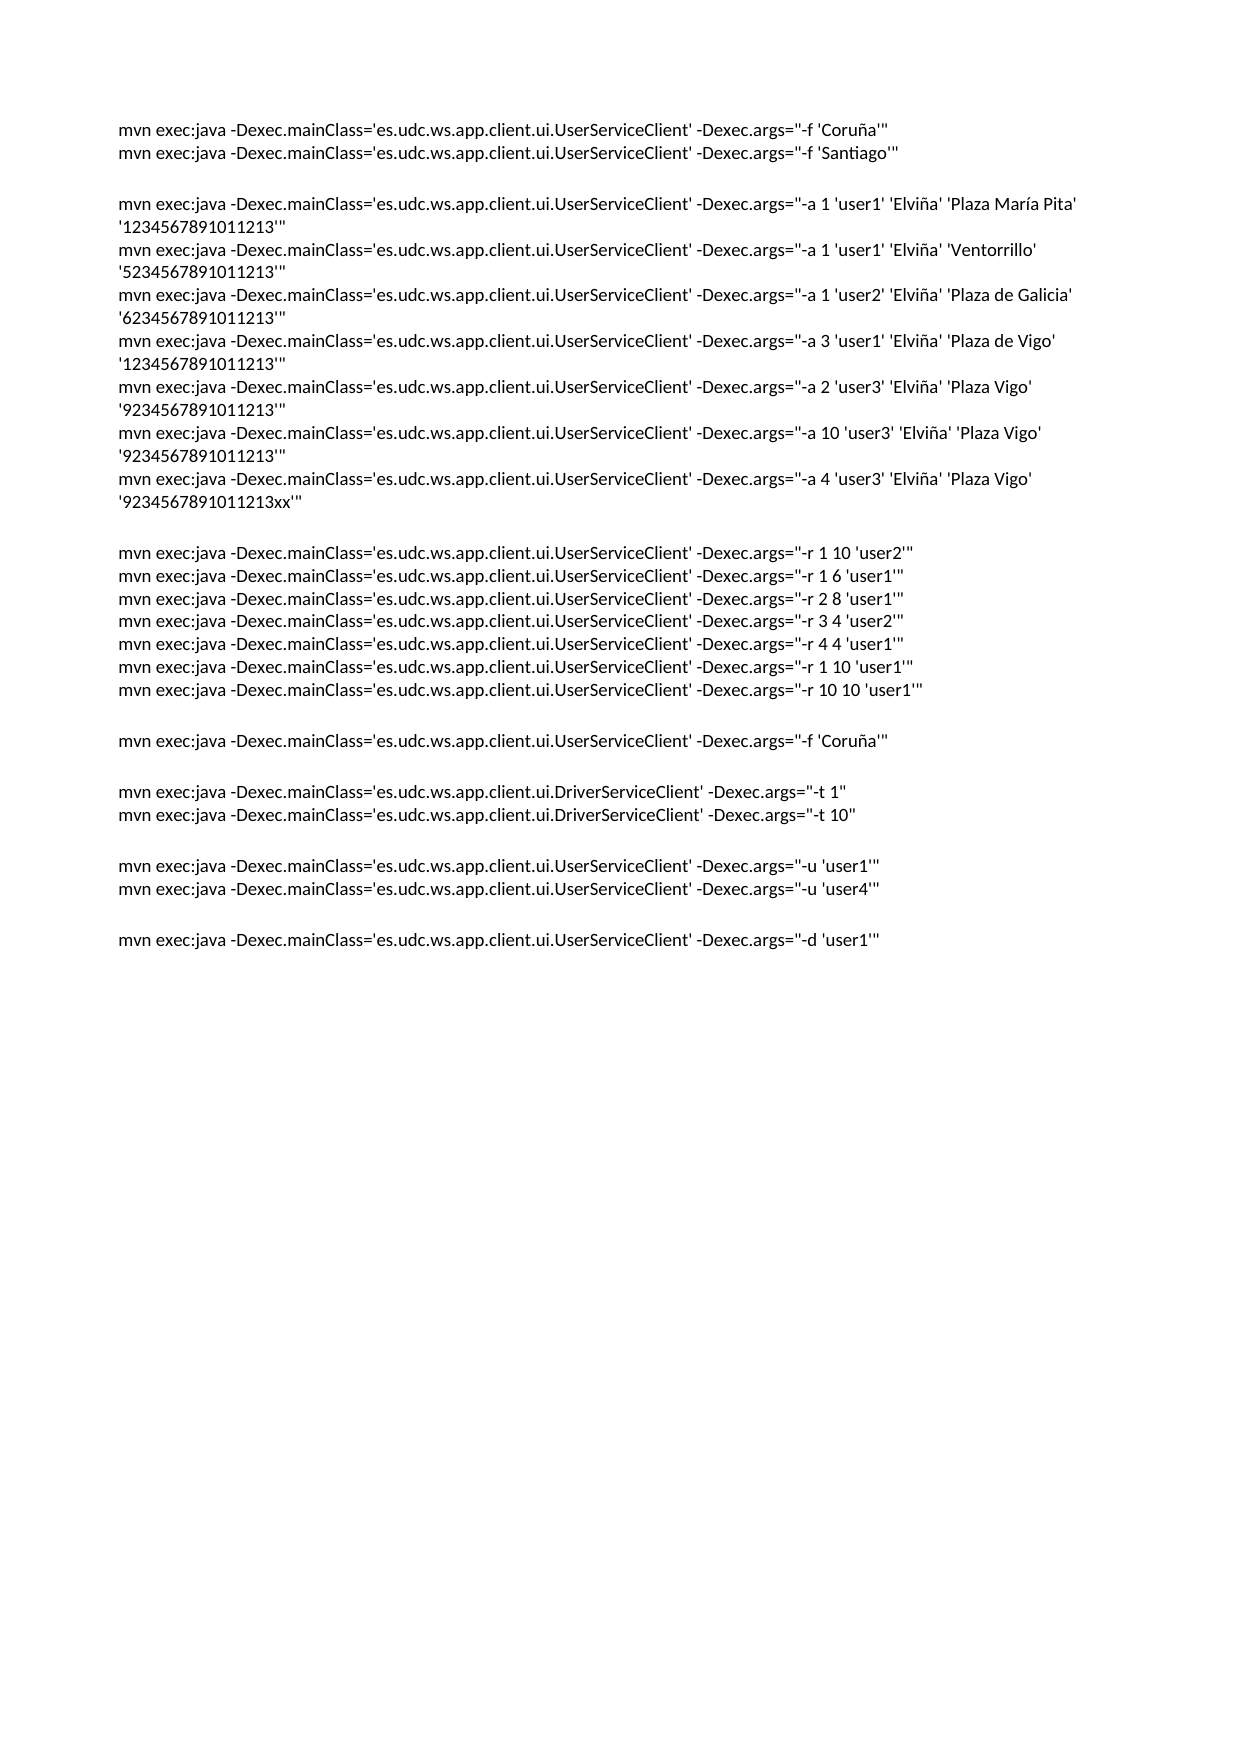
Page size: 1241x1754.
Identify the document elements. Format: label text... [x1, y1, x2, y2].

text mvn exec:java -Dexec.mainClass='es.udc.ws.app.client.ui.UserServiceClient' -Dexec.args="-r 1 10 'user1'" [118, 655, 1122, 678]
text mvn exec:java -Dexec.mainClass='es.udc.ws.app.client.ui.UserServiceClient' -Dexec.args="-a 2 'user3' 'Elviña' 'Plaza Vigo' '9234567891011213'" [118, 375, 1122, 421]
text mvn exec:java -Dexec.mainClass='es.udc.ws.app.client.ui.UserServiceClient' -Dexec.args="-r 2 8 'user1'" [118, 587, 1122, 609]
text mvn exec:java -Dexec.mainClass='es.udc.ws.app.client.ui.UserServiceClient' -Dexec.args="-f 'Santiago'" [118, 141, 1122, 164]
text mvn exec:java -Dexec.mainClass='es.udc.ws.app.client.ui.UserServiceClient' -Dexec.args="-u 'user1'" [118, 854, 1122, 877]
text mvn exec:java -Dexec.mainClass='es.udc.ws.app.client.ui.UserServiceClient' -Dexec.args="-r 10 10 'user1'" [118, 678, 1122, 701]
text mvn exec:java -Dexec.mainClass='es.udc.ws.app.client.ui.DriverServiceClient' -Dexec.args="-t 10" [118, 803, 1122, 826]
text mvn exec:java -Dexec.mainClass='es.udc.ws.app.client.ui.UserServiceClient' -Dexec.args="-a 10 'user3' 'Elviña' 'Plaza Vigo' '9234567891011213'" [118, 421, 1122, 467]
text mvn exec:java -Dexec.mainClass='es.udc.ws.app.client.ui.UserServiceClient' -Dexec.args="-r 1 6 'user1'" [118, 564, 1122, 587]
text mvn exec:java -Dexec.mainClass='es.udc.ws.app.client.ui.UserServiceClient' -Dexec.args="-f 'Coruña'" [118, 118, 1122, 141]
text mvn exec:java -Dexec.mainClass='es.udc.ws.app.client.ui.UserServiceClient' -Dexec.args="-f 'Coruña'" [118, 729, 1122, 752]
text mvn exec:java -Dexec.mainClass='es.udc.ws.app.client.ui.UserServiceClient' -Dexec.args="-r 1 10 'user2'" [118, 541, 1122, 564]
text mvn exec:java -Dexec.mainClass='es.udc.ws.app.client.ui.UserServiceClient' -Dexec.args="-r 3 4 'user2'" [118, 609, 1122, 632]
text mvn exec:java -Dexec.mainClass='es.udc.ws.app.client.ui.DriverServiceClient' -Dexec.args="-t 1" [118, 780, 1122, 803]
text mvn exec:java -Dexec.mainClass='es.udc.ws.app.client.ui.UserServiceClient' -Dexec.args="-r 4 4 'user1'" [118, 632, 1122, 655]
text mvn exec:java -Dexec.mainClass='es.udc.ws.app.client.ui.UserServiceClient' -Dexec.args="-a 4 'user3' 'Elviña' 'Plaza Vigo' '9234567891011213xx'" [118, 467, 1122, 513]
text mvn exec:java -Dexec.mainClass='es.udc.ws.app.client.ui.UserServiceClient' -Dexec.args="-d 'user1'" [118, 928, 1122, 951]
text mvn exec:java -Dexec.mainClass='es.udc.ws.app.client.ui.UserServiceClient' -Dexec.args="-a 1 'user2' 'Elviña' 'Plaza de Galicia' '6234567891011213'" [118, 284, 1122, 329]
text mvn exec:java -Dexec.mainClass='es.udc.ws.app.client.ui.UserServiceClient' -Dexec.args="-a 1 'user1' 'Elviña' 'Ventorrillo' '5234567891011213'" [118, 238, 1122, 284]
text mvn exec:java -Dexec.mainClass='es.udc.ws.app.client.ui.UserServiceClient' -Dexec.args="-a 3 'user1' 'Elviña' 'Plaza de Vigo' '1234567891011213'" [118, 329, 1122, 375]
text mvn exec:java -Dexec.mainClass='es.udc.ws.app.client.ui.UserServiceClient' -Dexec.args="-u 'user4'" [118, 877, 1122, 900]
text mvn exec:java -Dexec.mainClass='es.udc.ws.app.client.ui.UserServiceClient' -Dexec.args="-a 1 'user1' 'Elviña' 'Plaza María Pita' '1234567891011213'" [118, 192, 1122, 238]
